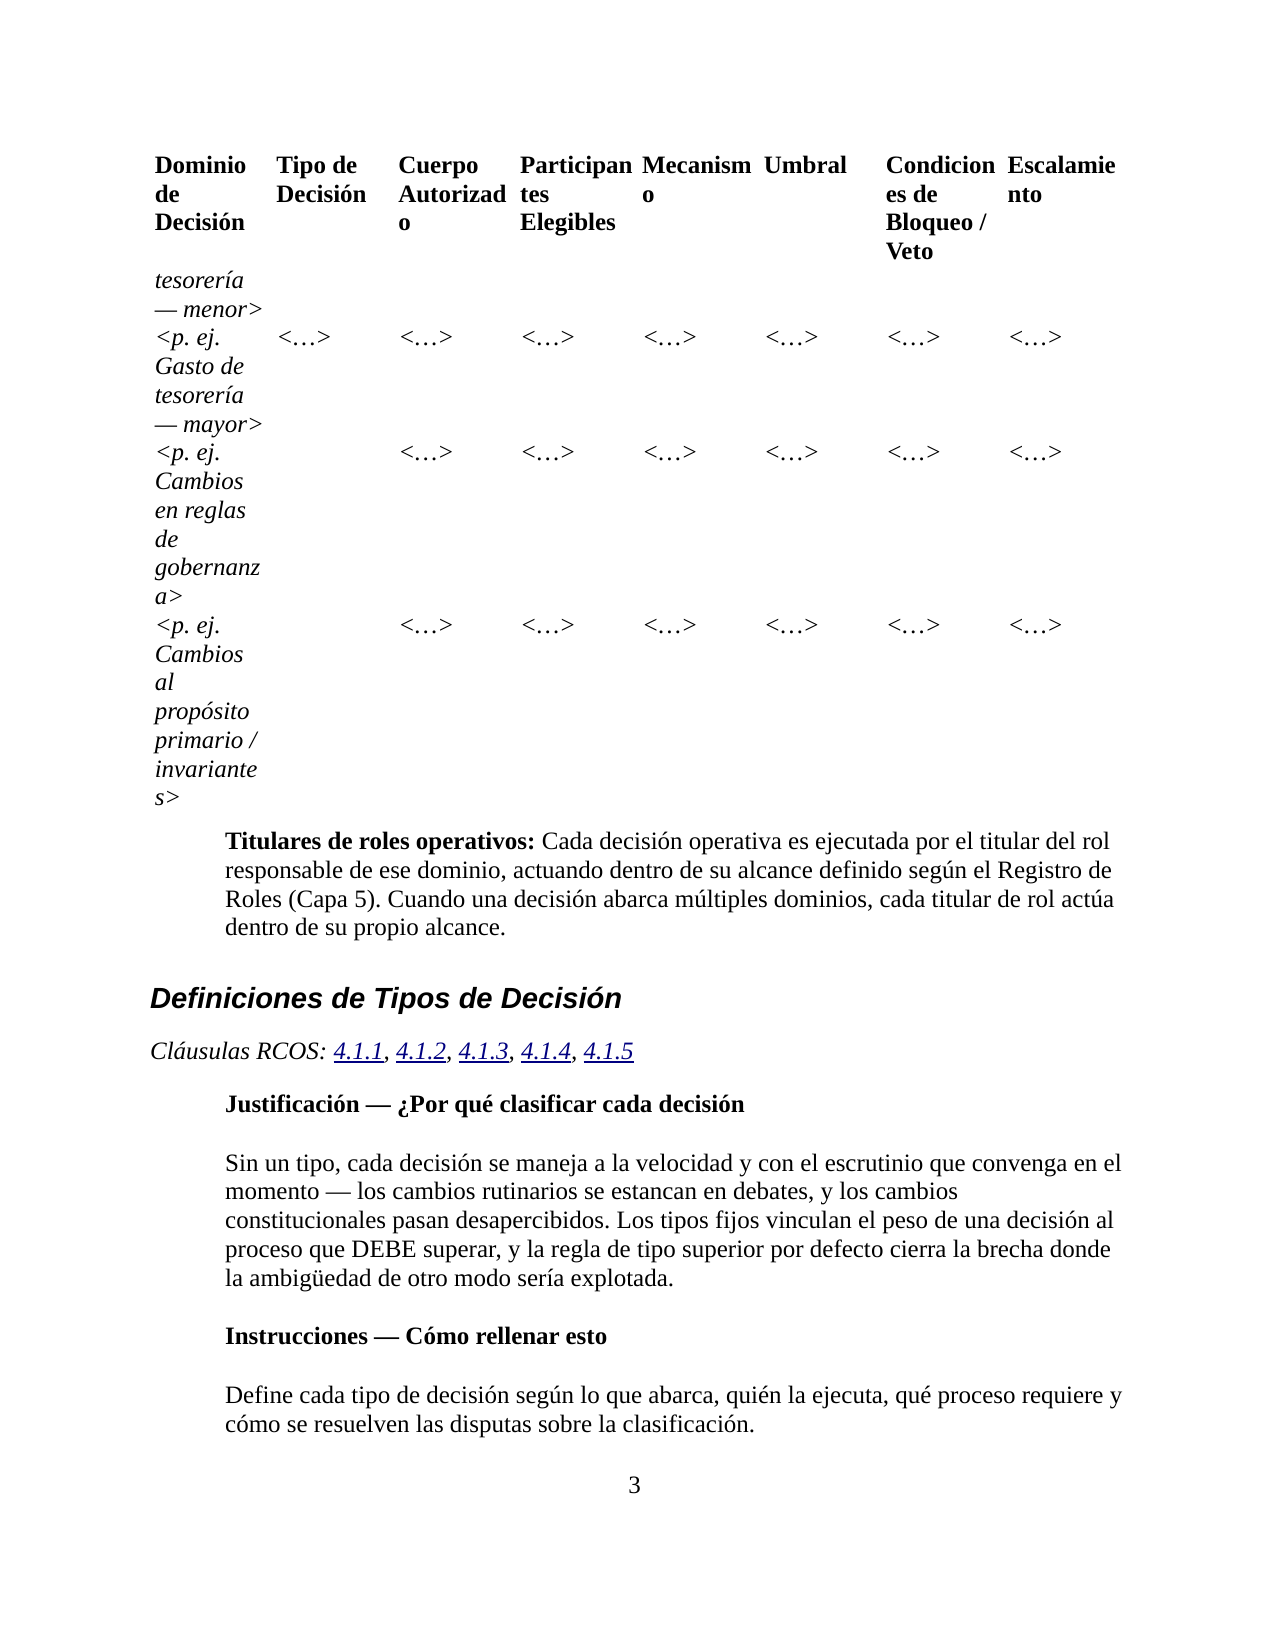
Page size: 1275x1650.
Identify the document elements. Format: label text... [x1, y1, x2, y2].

table_cell <p. ej. Gasto de tesorería — mayor> [150, 323, 272, 437]
table_cell [516, 265, 637, 322]
table_cell [1003, 265, 1125, 322]
text Cláusulas RCOS: 4.1.1, 4.1.2, 4.1.3, 4.1.4, 4.1.5 [150, 1036, 1125, 1065]
table_header Participantes Elegibles [516, 150, 637, 265]
table_cell <…> [272, 323, 394, 437]
table_cell <…> [516, 323, 637, 437]
table_cell <…> [759, 438, 881, 610]
table_cell tesorería — menor> [150, 265, 272, 322]
table_cell <p. ej. Cambios en reglas de gobernanza> [150, 438, 272, 610]
text Define cada tipo de decisión según lo que abarca, quién la ejecuta, qué proceso requiere y cómo se resuelven las disputas sobre la clasificación. [225, 1380, 1125, 1438]
table_header Tipo de Decisión [272, 150, 394, 265]
table_cell [759, 265, 881, 322]
table_cell <…> [394, 323, 516, 437]
table_cell <…> [638, 610, 759, 811]
table_cell <…> [881, 610, 1003, 811]
table_cell <…> [881, 323, 1003, 437]
table_cell <…> [1003, 438, 1125, 610]
table_cell <…> [516, 438, 637, 610]
table_cell <…> [881, 438, 1003, 610]
table_cell <…> [1003, 610, 1125, 811]
table_header Condiciones de Bloqueo / Veto [881, 150, 1003, 265]
text Instrucciones — Cómo rellenar esto [225, 1321, 1125, 1350]
table_cell <…> [638, 438, 759, 610]
table_header Escalamiento [1003, 150, 1125, 265]
table_cell [394, 265, 516, 322]
table_header Dominio de Decisión [150, 150, 272, 265]
table_cell [272, 438, 394, 610]
table_header Cuerpo Autorizado [394, 150, 516, 265]
table_cell [881, 265, 1003, 322]
table_cell <…> [638, 323, 759, 437]
table_cell [272, 610, 394, 811]
table_cell <…> [516, 610, 637, 811]
text Titulares de roles operativos: Cada decisión operativa es ejecutada por el titular del rol responsable de ese dominio, actuando dentro de su alcance definido según el Registro de Roles (Capa 5). Cuando una decisión abarca múltiples dominios, cada titular de rol actúa dentro de su propio alcance. [225, 826, 1125, 941]
table_cell <…> [759, 323, 881, 437]
table_cell <p. ej. Cambios al propósito primario / invariantes> [150, 610, 272, 811]
text Justificación — ¿Por qué clasificar cada decisión [225, 1089, 1125, 1118]
table_cell <…> [394, 610, 516, 811]
subtitle Definiciones de Tipos de Decisión [150, 981, 1125, 1015]
text Sin un tipo, cada decisión se maneja a la velocidad y con el escrutinio que convenga en el momento — los cambios rutinarios se estancan en debates, y los cambios constitucionales pasan desapercibidos. Los tipos fijos vinculan el peso de una decisión al proceso que DEBE superar, y la regla de tipo superior por defecto cierra la brecha donde la ambigüedad de otro modo sería explotada. [225, 1148, 1125, 1291]
table_header Mecanismo [638, 150, 759, 265]
table_cell <…> [1003, 323, 1125, 437]
table_header Umbral [759, 150, 881, 265]
table_cell [638, 265, 759, 322]
table_cell <…> [394, 438, 516, 610]
table_cell [272, 265, 394, 322]
table_cell <…> [759, 610, 881, 811]
